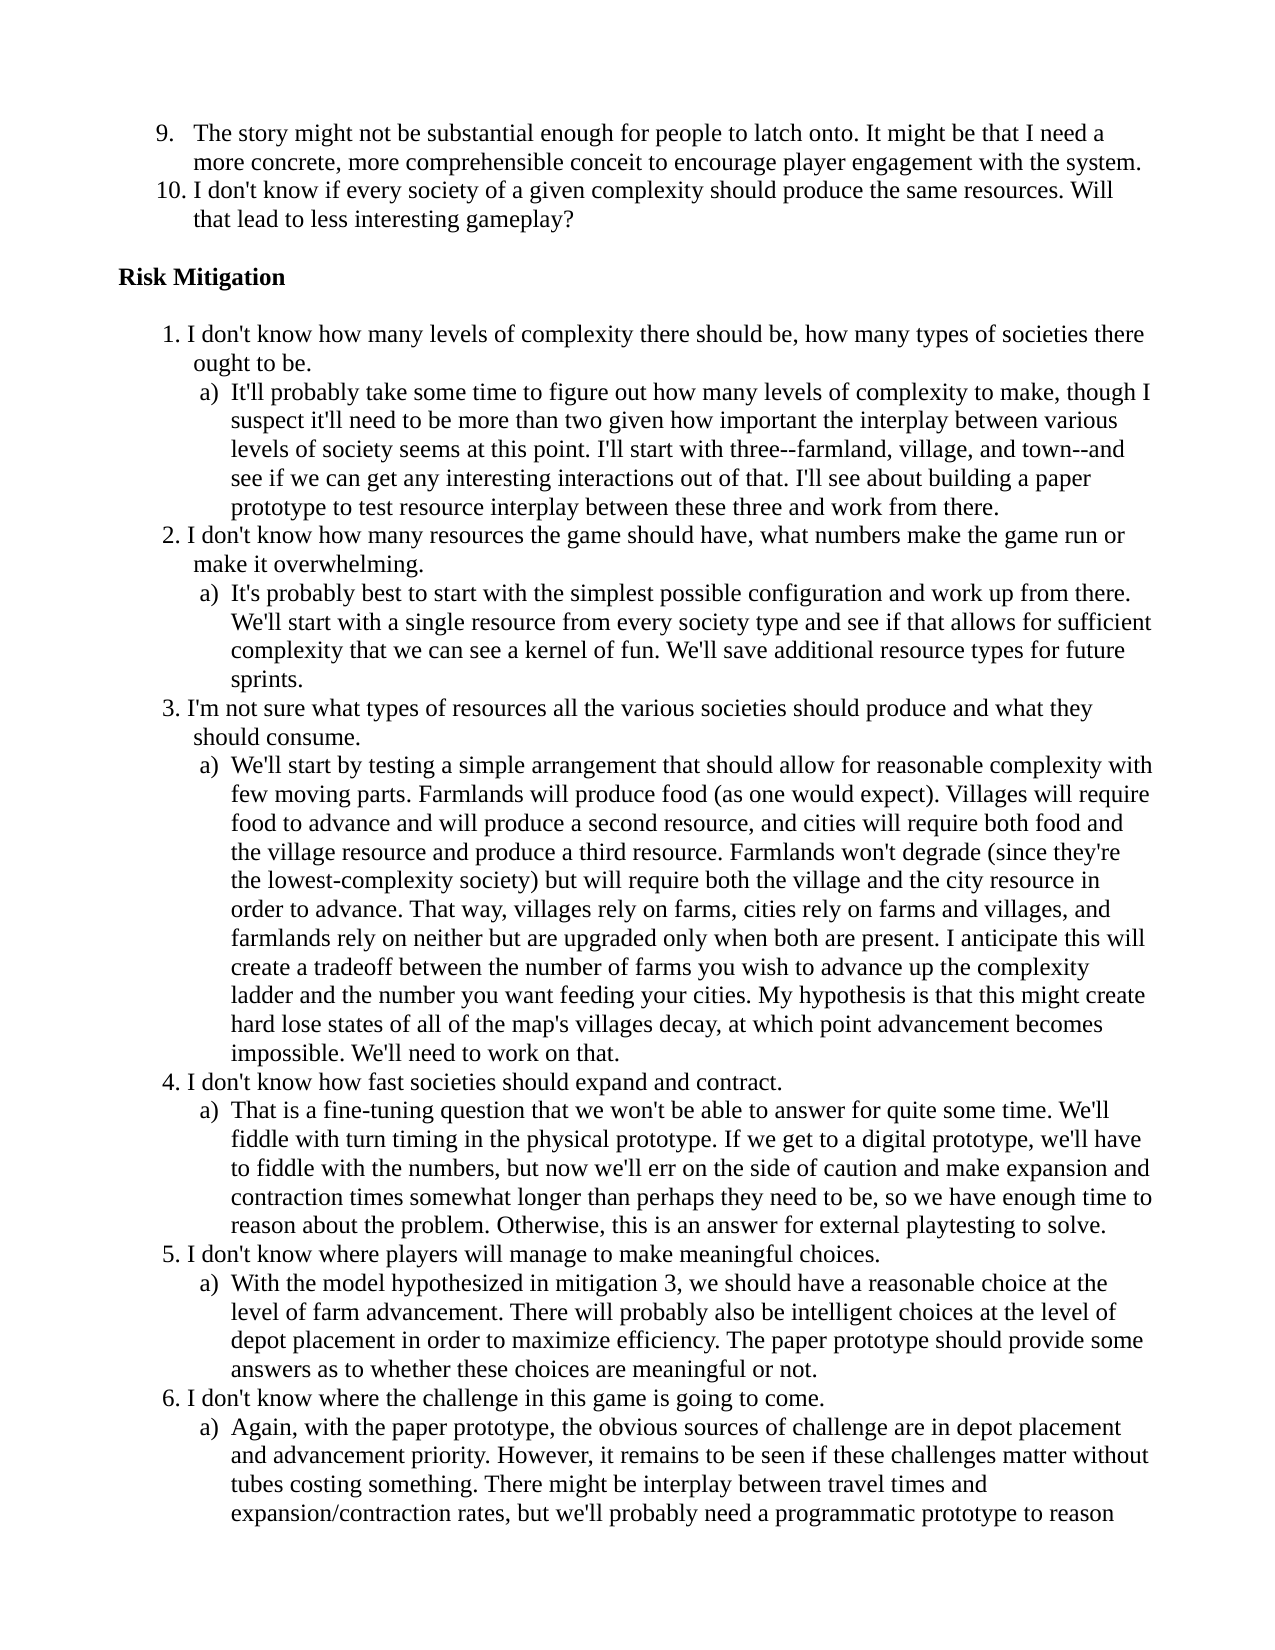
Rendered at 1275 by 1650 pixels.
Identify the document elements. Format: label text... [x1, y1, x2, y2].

list I'm not sure what types of resources all the various societies should produce and what they should consume. [156, 693, 1157, 751]
list I don't know where players will manage to make meaningful choices. [156, 1239, 1157, 1268]
text Risk Mitigation [118, 262, 1157, 291]
list It'll probably take some time to figure out how many levels of complexity to make, though I suspect it'll need to be more than two given how important the interplay between various levels of society seems at this point. I'll start with three--farmland, village, and town--and see if we can get any interesting interactions out of that. I'll see about building a paper prototype to test resource interplay between these three and work from there. [193, 377, 1157, 521]
list With the model hypothesized in mitigation 3, we should have a reasonable choice at the level of farm advancement. There will probably also be intelligent choices at the level of depot placement in order to maximize efficiency. The paper prototype should provide some answers as to whether these choices are meaningful or not. [193, 1268, 1157, 1383]
list I don't know how fast societies should expand and contract. [156, 1067, 1157, 1096]
list It's probably best to start with the simplest possible configuration and work up from there. We'll start with a single resource from every society type and see if that allows for sufficient complexity that we can see a kernel of fun. We'll save additional resource types for future sprints. [193, 578, 1157, 693]
list I don't know where the challenge in this game is going to come. [156, 1383, 1157, 1412]
list We'll start by testing a simple arrangement that should allow for reasonable complexity with few moving parts. Farmlands will produce food (as one would expect). Villages will require food to advance and will produce a second resource, and cities will require both food and the village resource and produce a third resource. Farmlands won't degrade (since they're the lowest-complexity society) but will require both the village and the city resource in order to advance. That way, villages rely on farms, cities rely on farms and villages, and farmlands rely on neither but are upgraded only when both are present. I anticipate this will create a tradeoff between the number of farms you wish to advance up the complexity ladder and the number you want feeding your cities. My hypothesis is that this might create hard lose states of all of the map's villages decay, at which point advancement becomes impossible. We'll need to work on that. [193, 751, 1157, 1067]
list Again, with the paper prototype, the obvious sources of challenge are in depot placement and advancement priority. However, it remains to be seen if these challenges matter without tubes costing something. There might be interplay between travel times and expansion/contraction rates, but we'll probably need a programmatic prototype to reason [193, 1412, 1157, 1527]
list The story might not be substantial enough for people to latch onto. It might be that I need a more concrete, more comprehensible conceit to encourage player engagement with the system. [156, 118, 1157, 176]
list I don't know how many levels of complexity there should be, how many types of societies there ought to be. [156, 319, 1157, 377]
list I don't know if every society of a given complexity should produce the same resources. Will that lead to less interesting gameplay? [156, 176, 1157, 233]
list I don't know how many resources the game should have, what numbers make the game run or make it overwhelming. [156, 521, 1157, 578]
list That is a fine-tuning question that we won't be able to answer for quite some time. We'll fiddle with turn timing in the physical prototype. If we get to a digital prototype, we'll have to fiddle with the numbers, but now we'll err on the side of caution and make expansion and contraction times somewhat longer than perhaps they need to be, so we have enough time to reason about the problem. Otherwise, this is an answer for external playtesting to solve. [193, 1096, 1157, 1239]
